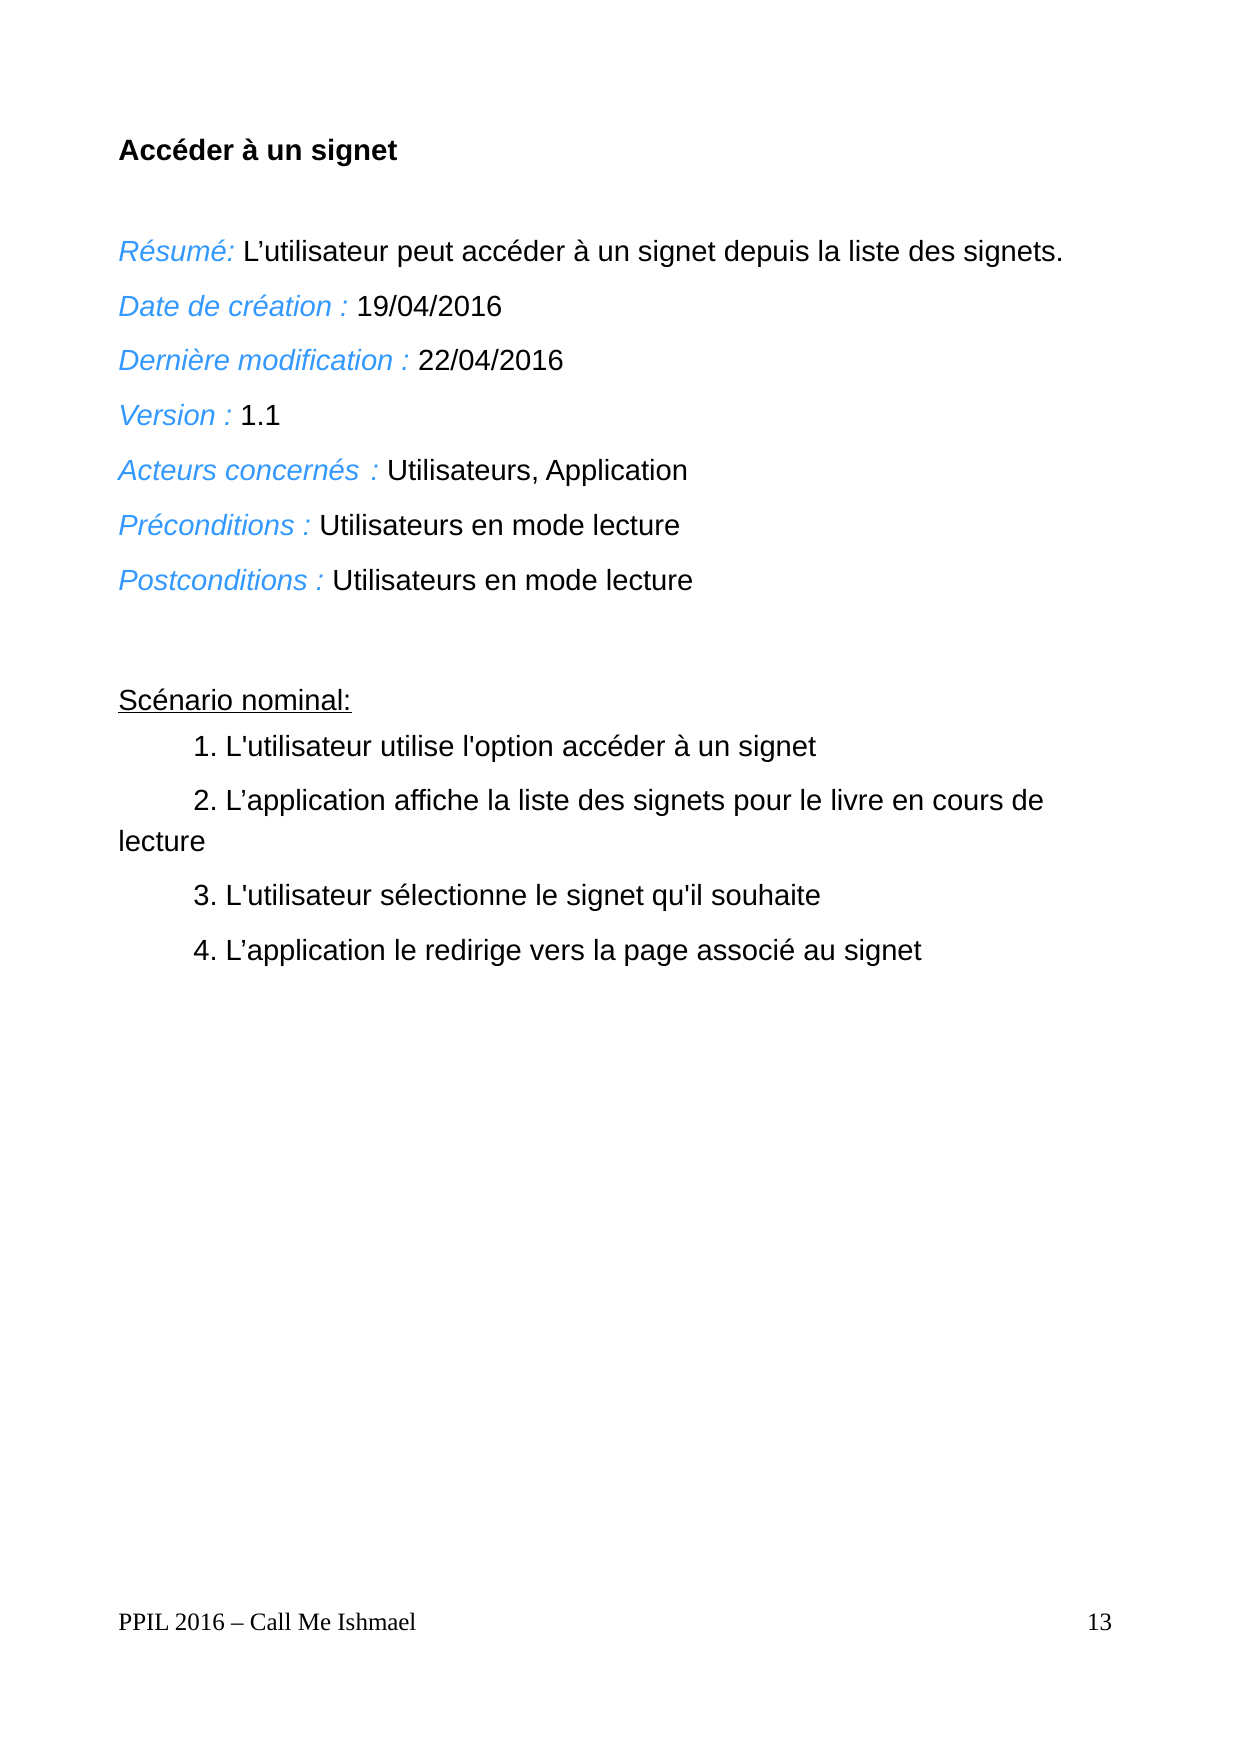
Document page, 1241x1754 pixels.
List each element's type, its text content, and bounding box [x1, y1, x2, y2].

text Dernière modification : 22/04/2016 [118, 343, 1122, 377]
text Postconditions : Utilisateurs en mode lecture [118, 562, 1122, 596]
text 2. L’application affiche la liste des signets pour le livre en cours de lecture [118, 783, 1122, 857]
text 3. L'utilisateur sélectionne le signet qu'il souhaite [118, 878, 1122, 912]
text Version : 1.1 [118, 398, 1122, 432]
subtitle Scénario nominal: [118, 682, 1122, 716]
subtitle Accéder à un signet [118, 133, 1122, 166]
text Préconditions : Utilisateurs en mode lecture [118, 508, 1122, 541]
text Date de création : 19/04/2016 [118, 288, 1122, 322]
text Acteurs concernés : Utilisateurs, Application [118, 453, 1122, 486]
text 4. L’application le redirige vers la page associé au signet [118, 933, 1122, 967]
text 1. L'utilisateur utilise l'option accéder à un signet [118, 728, 1122, 762]
text Résumé: L’utilisateur peut accéder à un signet depuis la liste des signets. [118, 234, 1122, 267]
